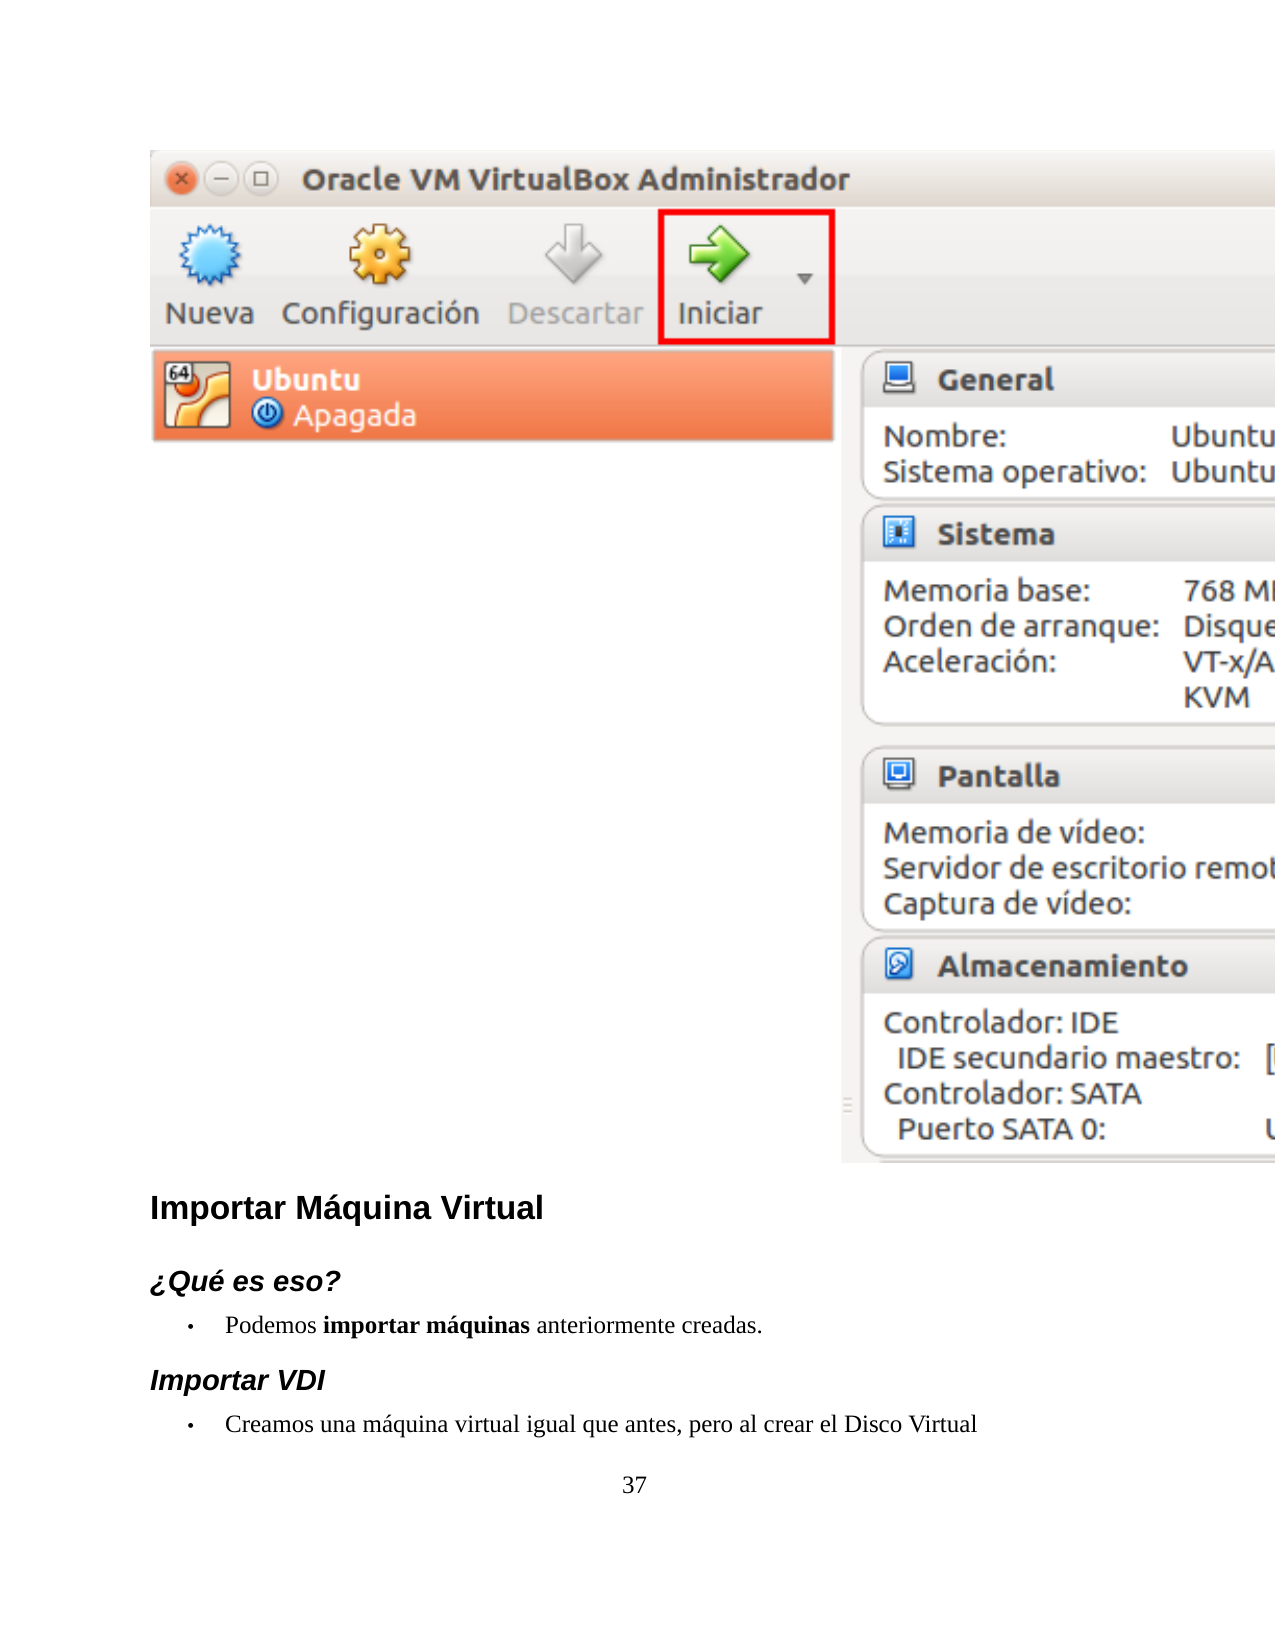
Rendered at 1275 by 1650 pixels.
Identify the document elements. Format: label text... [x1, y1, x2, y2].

subtitle Importar VDI [150, 1363, 1125, 1397]
subtitle Importar Máquina Virtual [150, 1187, 1125, 1226]
picture [150, 150, 1275, 1163]
list Podemos importar máquinas anteriormente creadas. [187, 1310, 1125, 1338]
subtitle ¿Qué es eso? [150, 1264, 1125, 1297]
list Creamos una máquina virtual igual que antes, pero al crear el Disco Virtual [187, 1409, 1125, 1438]
